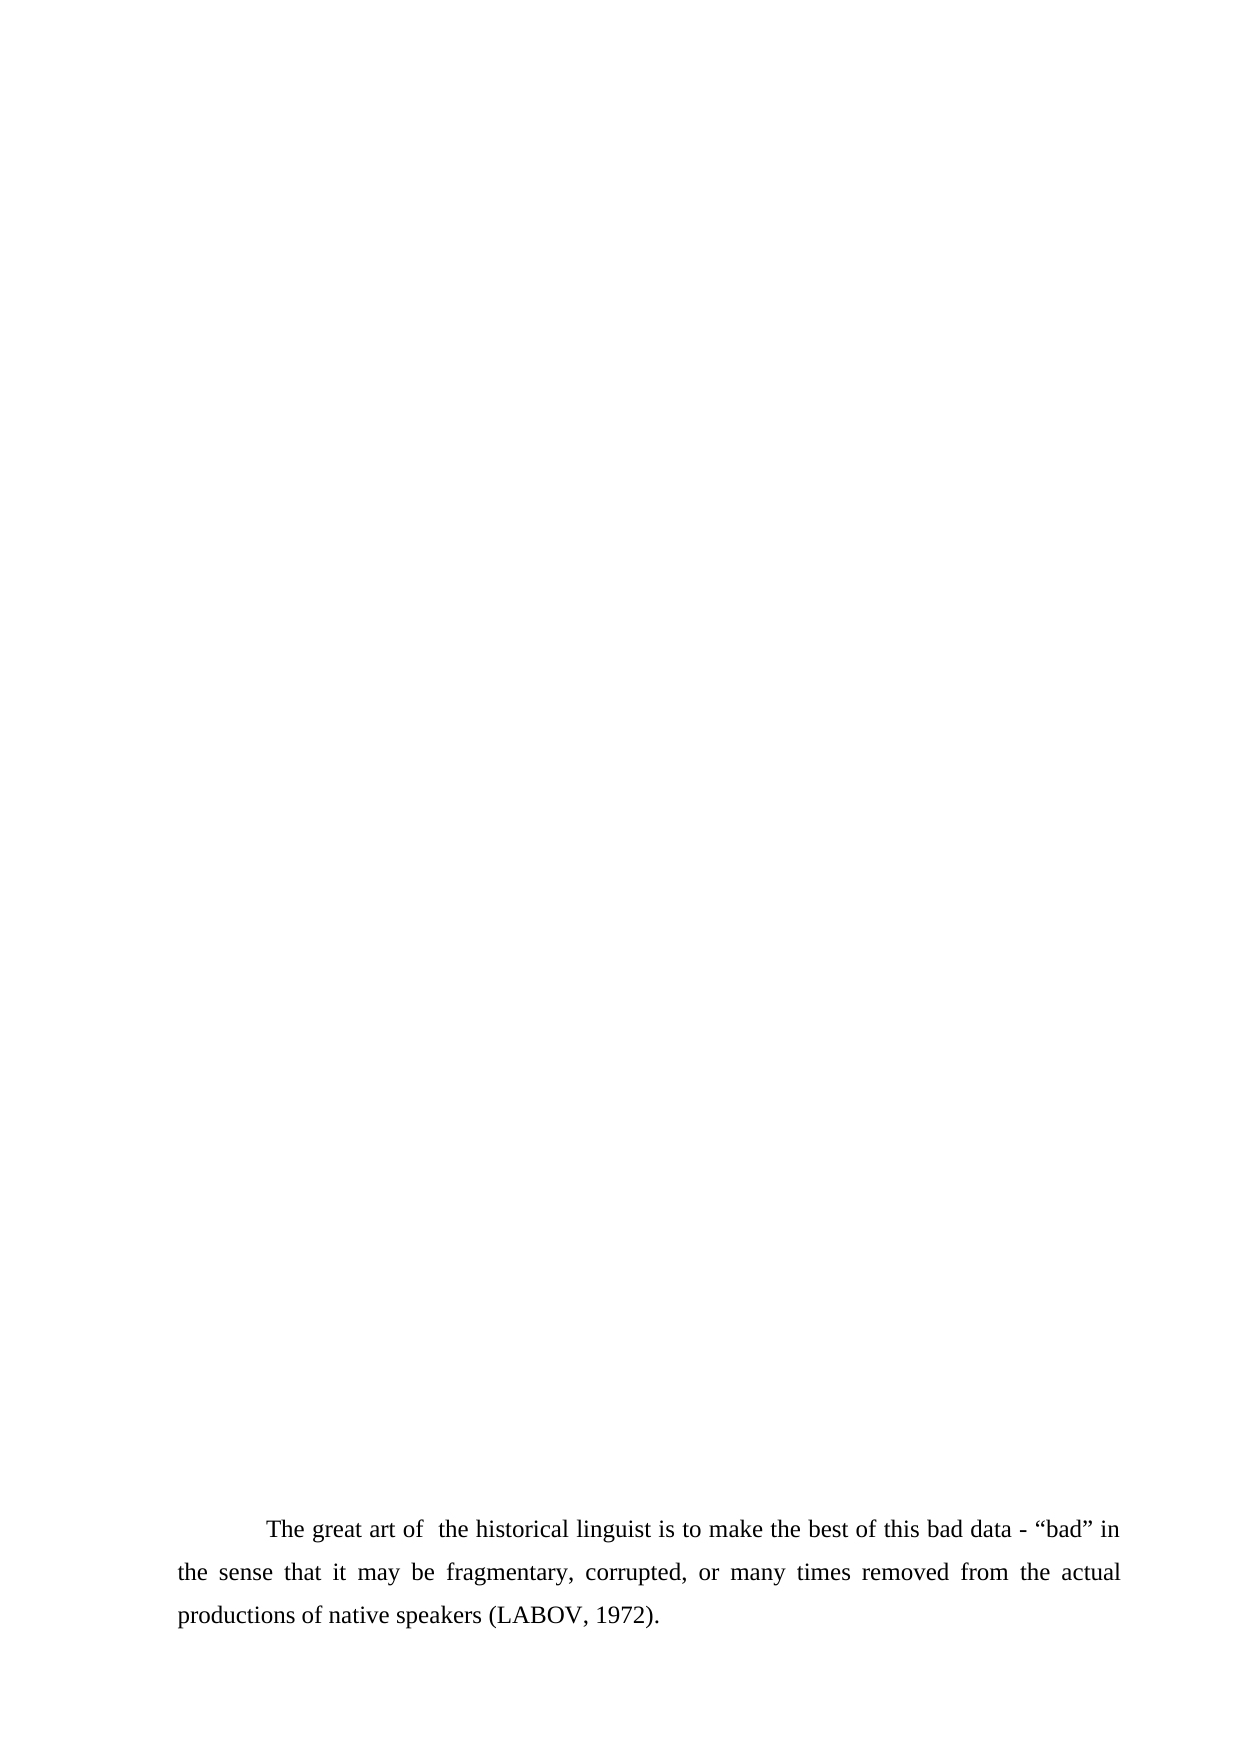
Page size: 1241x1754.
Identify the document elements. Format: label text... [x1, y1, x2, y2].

text The great art of the historical linguist is to make the best of this bad data - “bad” in the sense that it may be fragmentary, corrupted, or many times removed from the actual productions of native speakers (LABOV, 1972). [177, 1514, 1122, 1629]
